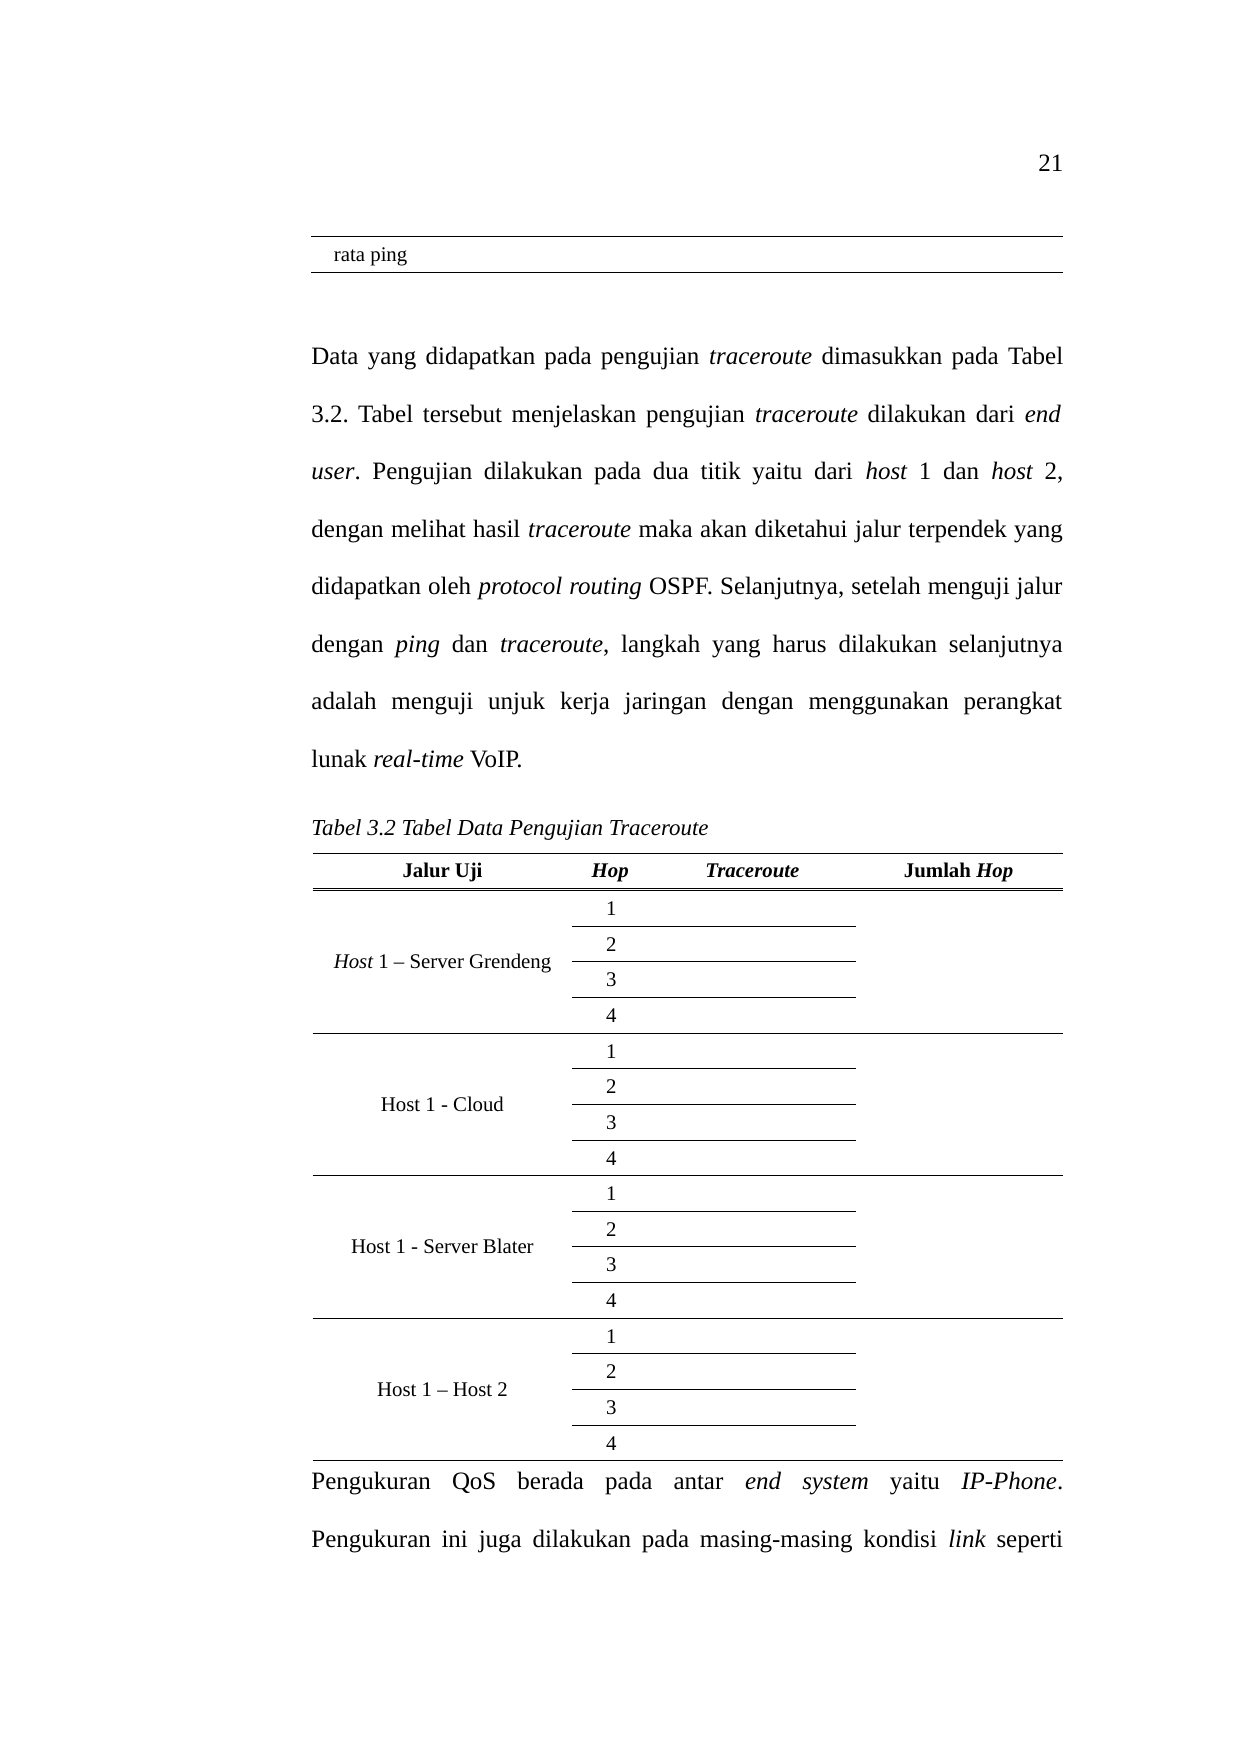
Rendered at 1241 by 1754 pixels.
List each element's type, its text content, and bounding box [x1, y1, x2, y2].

table_cell 2 [572, 927, 650, 961]
table_cell 2 [572, 1212, 650, 1246]
table_cell [856, 1319, 1062, 1460]
table_header Jumlah Hop [856, 854, 1062, 888]
table_cell [897, 237, 1062, 272]
table_cell Host 1 - Server Blater [313, 1176, 572, 1318]
table_cell [650, 1212, 856, 1246]
table_cell [650, 1283, 856, 1318]
table_cell 3 [572, 1390, 650, 1424]
table_cell 2 [572, 1069, 650, 1104]
table_cell [650, 998, 856, 1033]
table_cell [856, 891, 1062, 1033]
table_cell 1 [572, 1034, 650, 1068]
table_cell [650, 1354, 856, 1389]
table_cell [650, 1426, 856, 1460]
table_cell [650, 962, 856, 997]
table_cell [650, 1390, 856, 1424]
list Data yang didapatkan pada pengujian traceroute dimasukkan pada Tabel 3.2. Tabel tersebut menjelaskan pengujian traceroute dilakukan dari end user. Pengujian dilakukan pada dua titik yaitu dari host 1 dan host 2, dengan melihat hasil traceroute maka akan diketahui jalur terpendek yang didapatkan oleh protocol routing OSPF. Selanjutnya, setelah menguji jalur dengan ping dan traceroute, langkah yang harus dilakukan selanjutnya adalah menguji unjuk kerja jaringan dengan menggunakan perangkat lunak real-time VoIP. [274, 341, 1063, 772]
table_cell [430, 237, 567, 272]
table_cell Host 1 – Server Grendeng [313, 891, 572, 1033]
table_cell 2 [572, 1354, 650, 1389]
table_cell 4 [572, 1283, 650, 1318]
table_cell 1 [572, 1176, 650, 1211]
table_cell [650, 1176, 856, 1211]
table_cell [650, 1105, 856, 1139]
table_cell [650, 927, 856, 961]
table_cell [856, 1176, 1062, 1318]
table_cell [567, 237, 731, 272]
text Tabel 3.2 Tabel Data Pengujian Traceroute [236, 814, 1063, 840]
table_cell [856, 1034, 1062, 1175]
table_cell [650, 891, 856, 926]
table_header Hop [572, 854, 650, 888]
table_cell 1 [572, 891, 650, 926]
table_cell Host 1 – Host 2 [313, 1319, 572, 1460]
table_header Traceroute [650, 854, 856, 888]
table_header Jalur Uji [313, 854, 572, 888]
table_cell [650, 1247, 856, 1282]
table_cell 4 [572, 998, 650, 1033]
table_cell [650, 1069, 856, 1104]
list Pengukuran QoS berada pada antar end system yaitu IP-Phone. Pengukuran ini juga dilakukan pada masing-masing kondisi link seperti [274, 1466, 1063, 1552]
table_cell [650, 1141, 856, 1175]
table_cell 3 [572, 962, 650, 997]
table_cell [650, 1319, 856, 1353]
table_cell rata ping [311, 237, 430, 272]
table_cell Host 1 - Cloud [313, 1034, 572, 1175]
table_cell 4 [572, 1141, 650, 1175]
table_cell [650, 1034, 856, 1068]
table_cell [731, 237, 897, 272]
table_cell 4 [572, 1426, 650, 1460]
table_cell 1 [572, 1319, 650, 1353]
table_cell 3 [572, 1105, 650, 1139]
table_cell 3 [572, 1247, 650, 1282]
